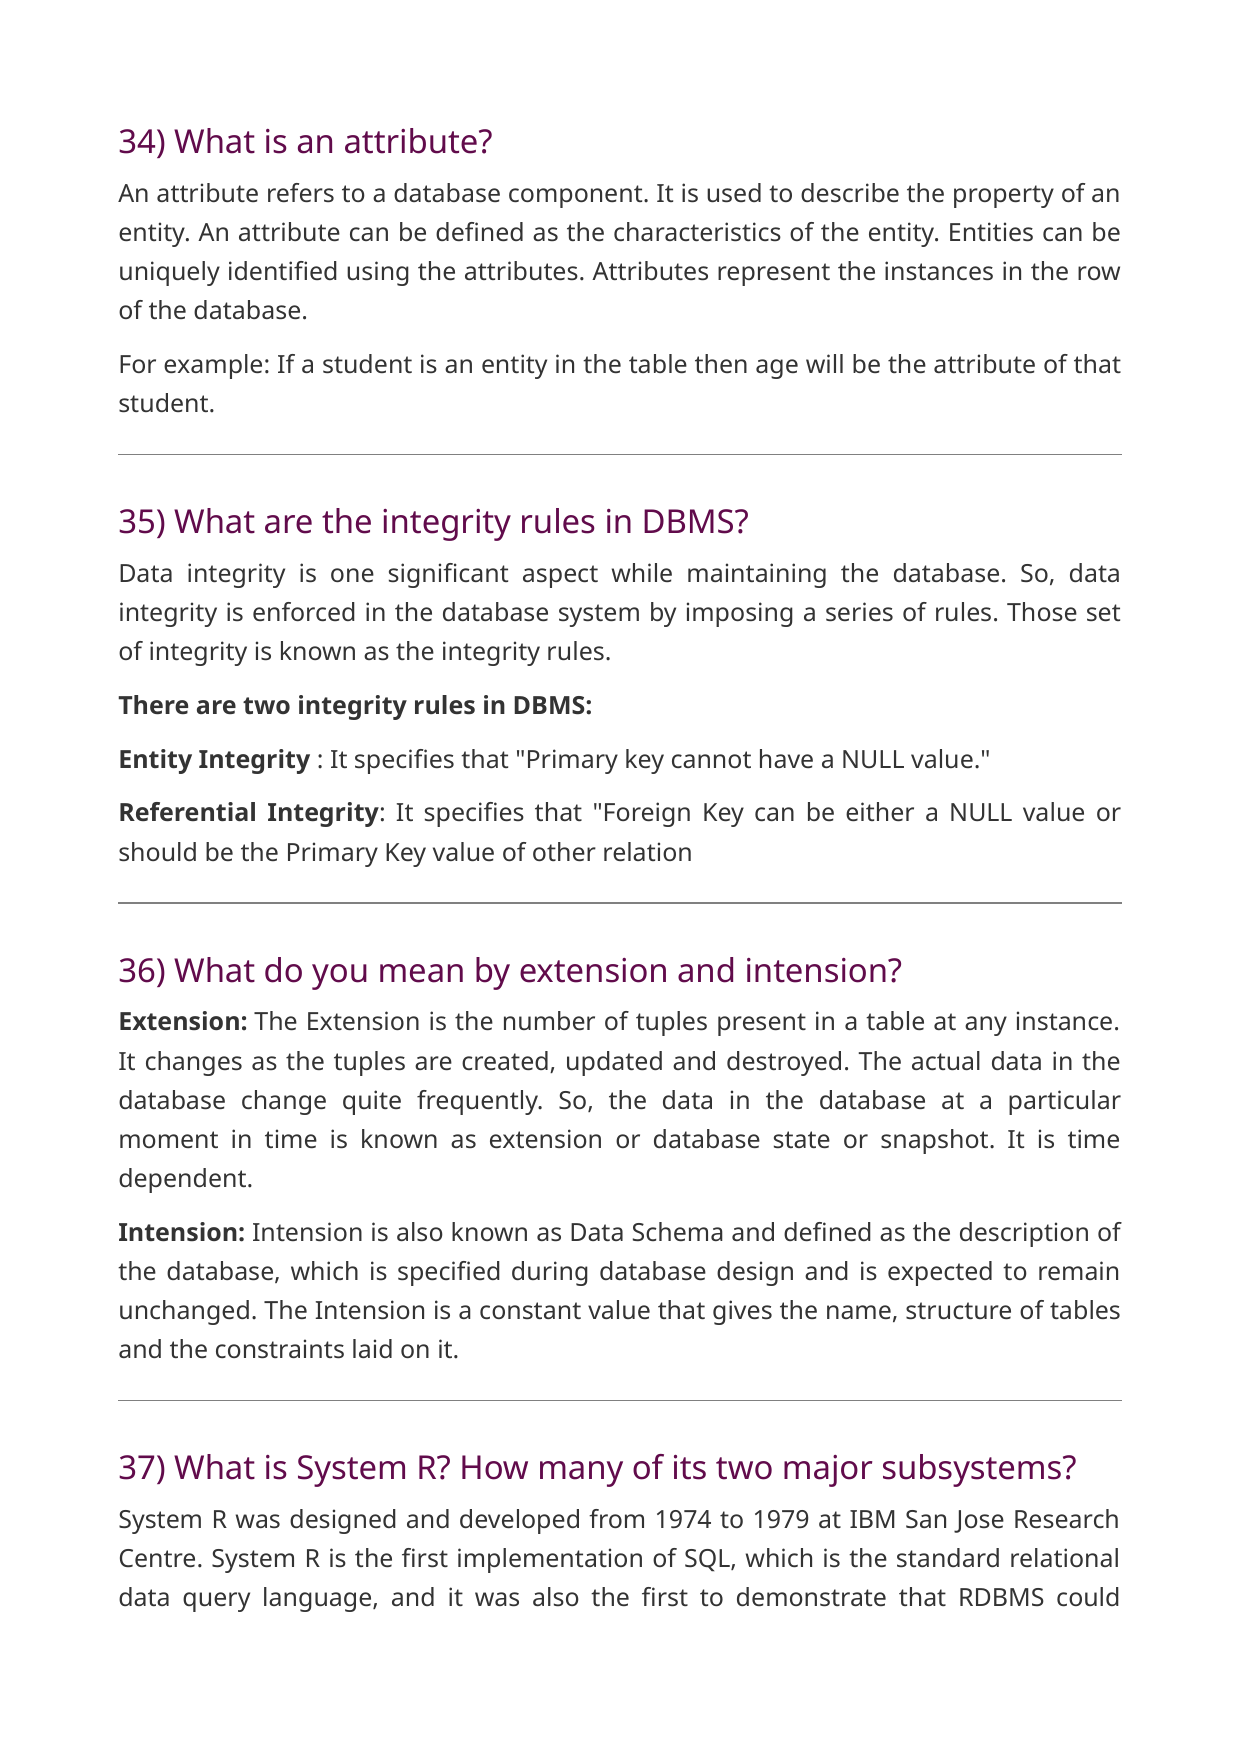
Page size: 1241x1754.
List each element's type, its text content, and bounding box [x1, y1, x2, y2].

subtitle 37) What is System R? How many of its two major subsystems? [118, 1444, 1122, 1489]
subtitle 35) What are the integrity rules in DBMS? [118, 498, 1122, 543]
text Intension: Intension is also known as Data Schema and defined as the description of the database, which is specified during database design and is expected to remain unchanged. The Intension is a constant value that gives the name, structure of tables and the constraints laid on it. [118, 1214, 1122, 1366]
text Extension: The Extension is the number of tuples present in a table at any instance. It changes as the tuples are created, updated and destroyed. The actual data in the database change quite frequently. So, the data in the database at a particular moment in time is known as extension or database state or snapshot. It is time dependent. [118, 1004, 1122, 1195]
subtitle 36) What do you mean by extension and intension? [118, 947, 1122, 992]
text Referential Integrity: It specifies that "Foreign Key can be either a NULL value or should be the Primary Key value of other relation [118, 795, 1122, 868]
text System R was designed and developed from 1974 to 1979 at IBM San Jose Research Centre. System R is the first implementation of SQL, which is the standard relational data query language, and it was also the first to demonstrate that RDBMS could [118, 1502, 1122, 1614]
text Data integrity is one significant aspect while maintaining the database. So, data integrity is enforced in the database system by imposing a series of rules. Those set of integrity is known as the integrity rules. [118, 556, 1122, 668]
subtitle 34) What is an attribute? [118, 118, 1122, 163]
text For example: If a student is an entity in the table then age will be the attribute of that student. [118, 347, 1122, 420]
text An attribute refers to a database component. It is used to describe the property of an entity. An attribute can be defined as the characteristics of the entity. Entities can be uniquely identified using the attributes. Attributes represent the instances in the row of the database. [118, 175, 1122, 327]
text There are two integrity rules in DBMS: [118, 688, 1122, 722]
text Entity Integrity : It specifies that "Primary key cannot have a NULL value." [118, 741, 1122, 775]
